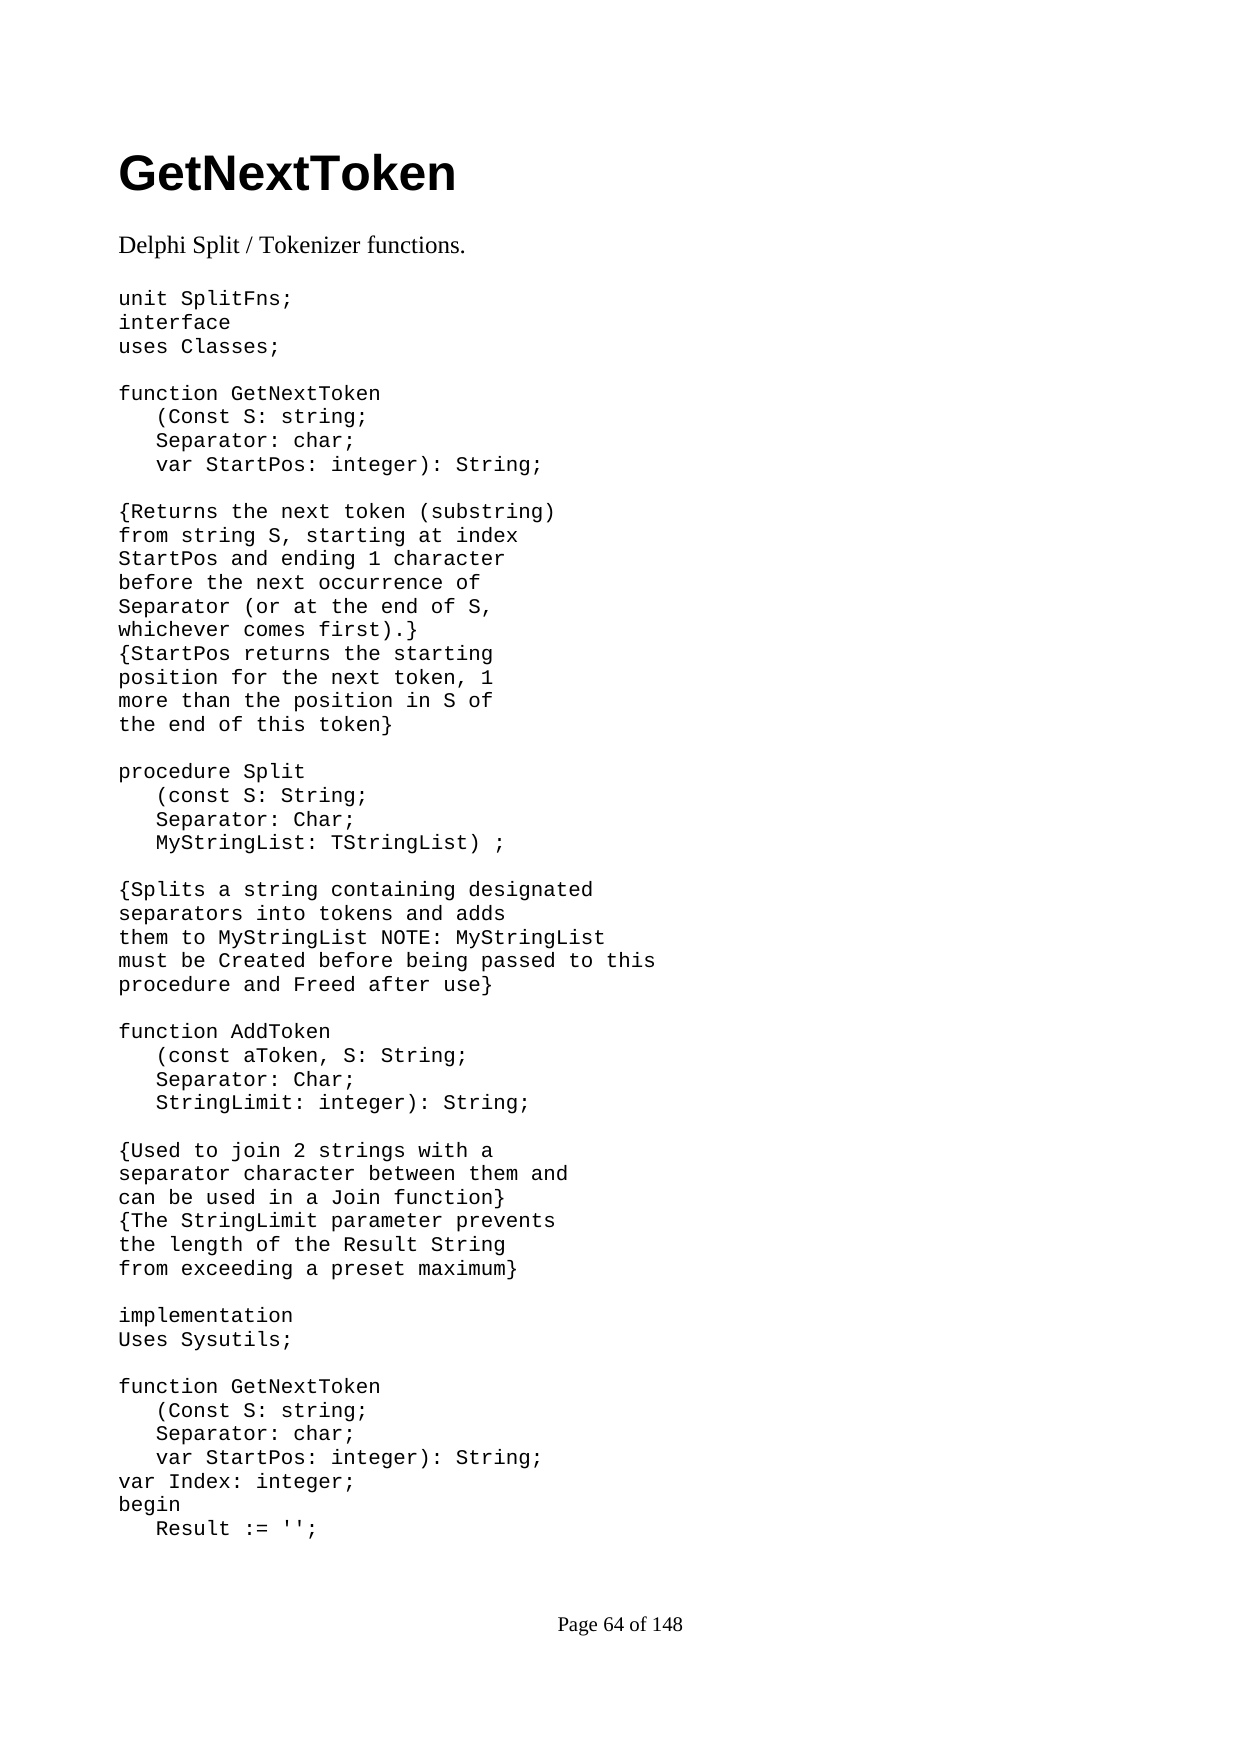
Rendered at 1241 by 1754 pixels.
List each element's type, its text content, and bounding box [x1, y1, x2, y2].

text can be used in a Join function} [118, 1187, 1122, 1211]
subtitle GetNextToken [118, 143, 1122, 201]
text before the next occurrence of [118, 572, 1122, 596]
text Separator: Char; [118, 808, 1122, 832]
text whichever comes first).} [118, 619, 1122, 643]
text from exceeding a preset maximum} [118, 1258, 1122, 1281]
text StartPos and ending 1 character [118, 548, 1122, 572]
text separator character between them and [118, 1163, 1122, 1187]
text them to MyStringList NOTE: MyStringList [118, 927, 1122, 950]
text Separator (or at the end of S, [118, 596, 1122, 619]
text unit SplitFns; [118, 288, 1122, 312]
text Separator: char; [118, 430, 1122, 454]
text {The StringLimit parameter prevents [118, 1211, 1122, 1234]
text {Returns the next token (substring) [118, 501, 1122, 525]
text uses Classes; [118, 336, 1122, 359]
text from string S, starting at index [118, 525, 1122, 548]
text {StartPos returns the starting [118, 643, 1122, 667]
text var StartPos: integer): String; [118, 454, 1122, 477]
text begin [118, 1494, 1122, 1518]
text Separator: Char; [118, 1069, 1122, 1092]
text {Splits a string containing designated [118, 879, 1122, 903]
text Uses Sysutils; [118, 1329, 1122, 1352]
text {Used to join 2 strings with a [118, 1139, 1122, 1163]
text function GetNextToken [118, 383, 1122, 407]
text (const S: String; [118, 785, 1122, 808]
text position for the next token, 1 [118, 667, 1122, 690]
text procedure and Freed after use} [118, 974, 1122, 998]
text procedure Split [118, 761, 1122, 785]
text (Const S: string; [118, 407, 1122, 430]
text Delphi Split / Tokenizer functions. [118, 230, 1122, 259]
text implementation [118, 1305, 1122, 1329]
text (const aToken, S: String; [118, 1045, 1122, 1069]
text more than the position in S of [118, 690, 1122, 714]
text interface [118, 312, 1122, 336]
text var StartPos: integer): String; [118, 1447, 1122, 1471]
text StringLimit: integer): String; [118, 1092, 1122, 1116]
text the end of this token} [118, 714, 1122, 738]
text separators into tokens and adds [118, 903, 1122, 927]
text Separator: char; [118, 1423, 1122, 1447]
text var Index: integer; [118, 1471, 1122, 1494]
text MyStringList: TStringList) ; [118, 832, 1122, 856]
text function GetNextToken [118, 1376, 1122, 1400]
text the length of the Result String [118, 1234, 1122, 1258]
text function AddToken [118, 1021, 1122, 1045]
text Result := ''; [118, 1518, 1122, 1542]
text must be Created before being passed to this [118, 950, 1122, 974]
text (Const S: string; [118, 1400, 1122, 1423]
